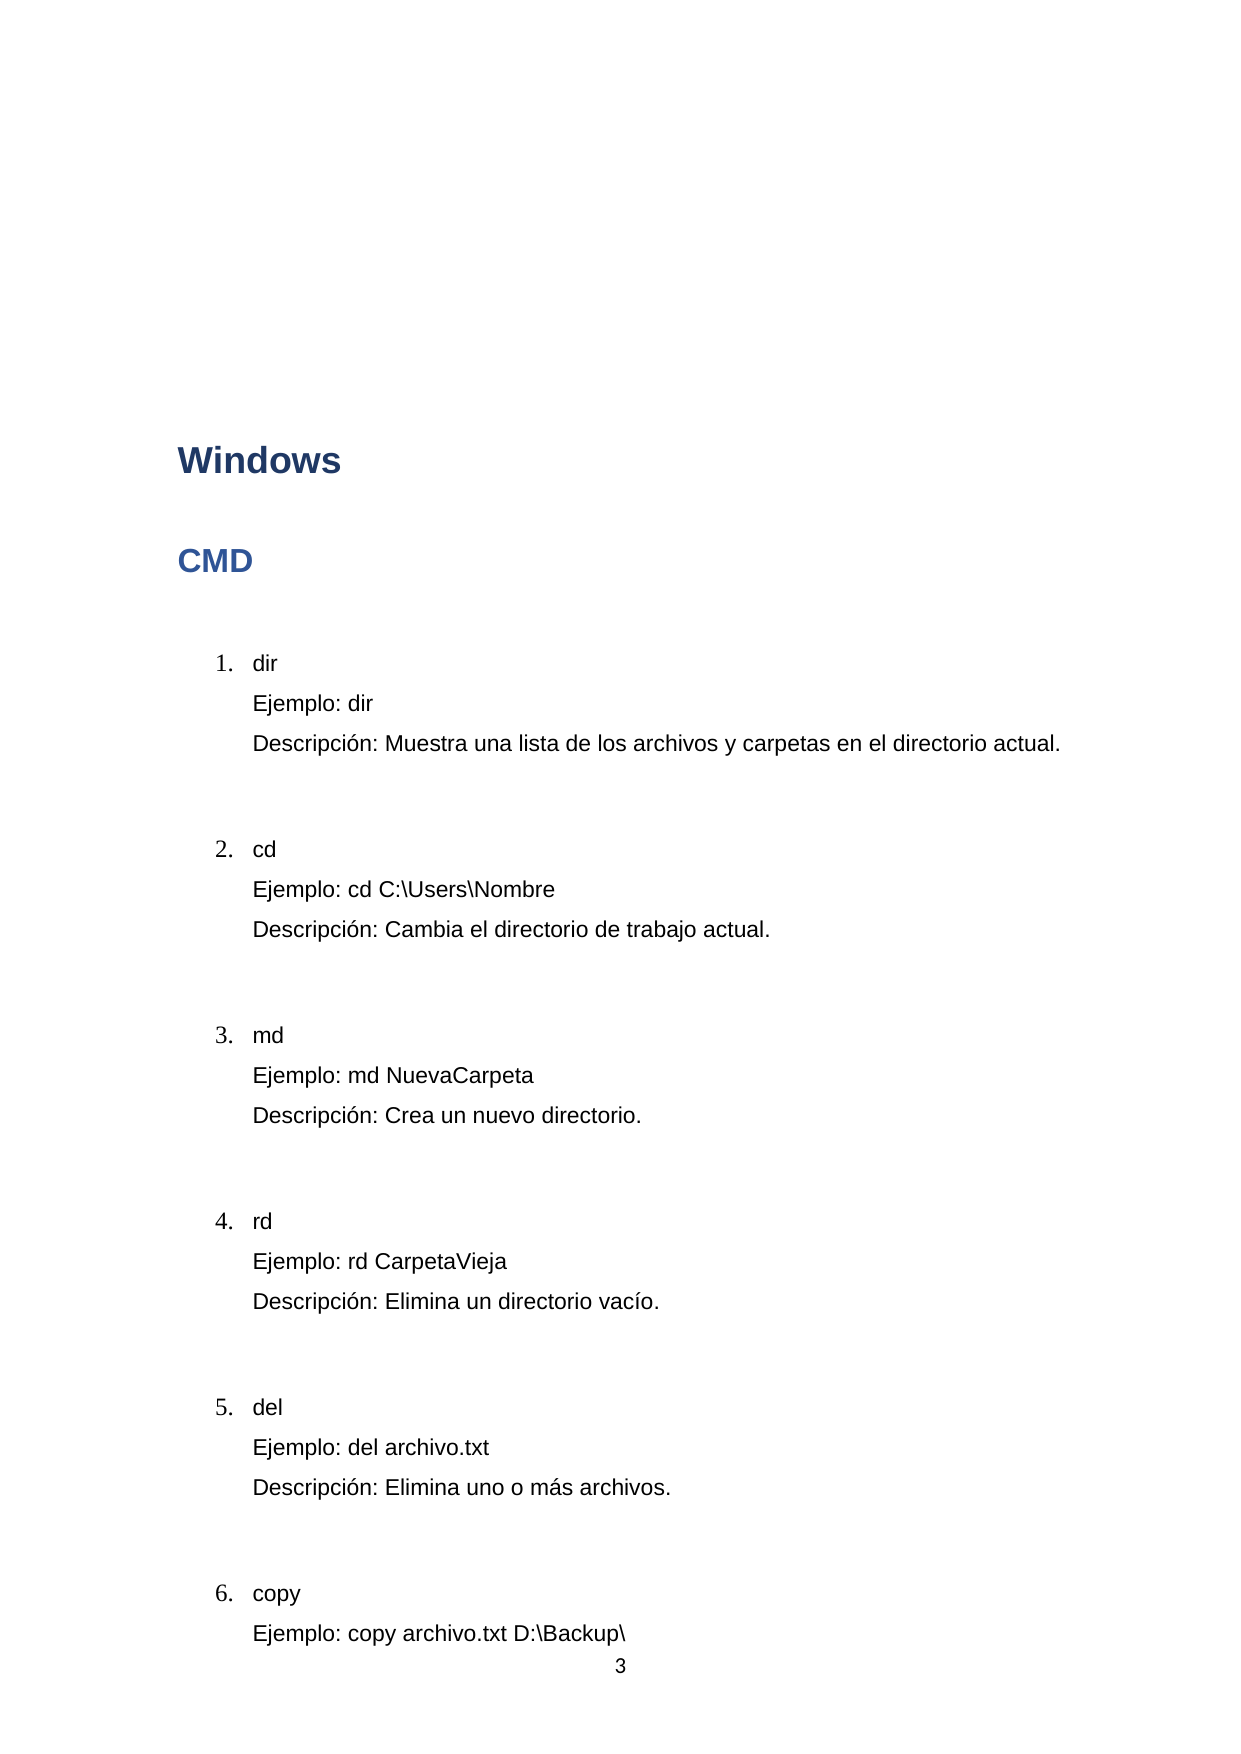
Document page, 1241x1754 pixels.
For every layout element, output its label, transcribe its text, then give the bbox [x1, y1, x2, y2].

list del Ejemplo: del archivo.txt Descripción: Elimina uno o más archivos. [215, 1392, 1063, 1543]
list dir Ejemplo: dir Descripción: Muestra una lista de los archivos y carpetas en el directorio actual. [215, 648, 1063, 799]
list rd Ejemplo: rd CarpetaVieja Descripción: Elimina un directorio vacío. [215, 1206, 1063, 1357]
list md Ejemplo: md NuevaCarpeta Descripción: Crea un nuevo directorio. [215, 1020, 1063, 1171]
list cd Ejemplo: cd C:\Users\Nombre Descripción: Cambia el directorio de trabajo actual. [215, 834, 1063, 985]
subtitle Windows [177, 438, 1063, 532]
subtitle CMD [177, 541, 1063, 579]
list copy Ejemplo: copy archivo.txt D:\Backup\ [215, 1578, 1063, 1647]
